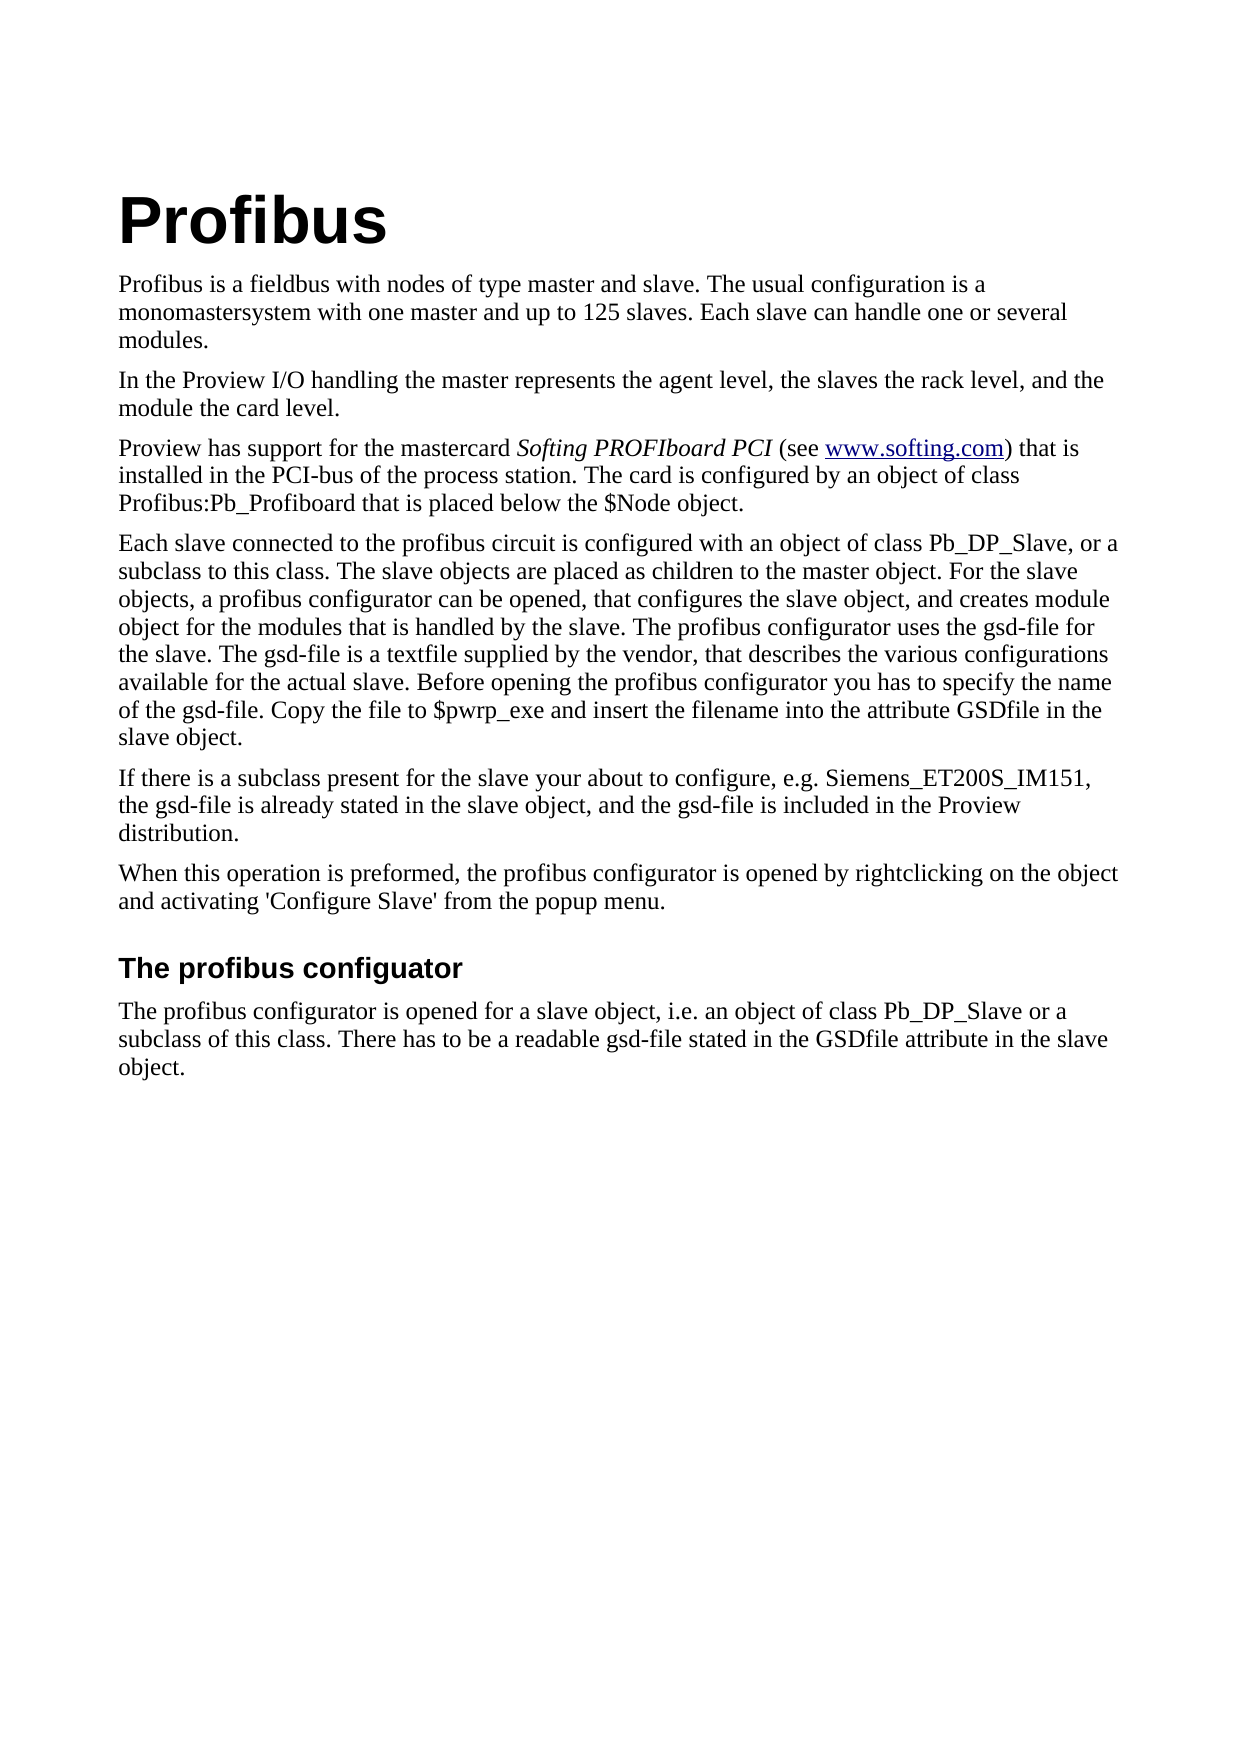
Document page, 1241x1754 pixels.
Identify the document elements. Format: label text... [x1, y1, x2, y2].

text If there is a subclass present for the slave your about to configure, e.g. Siemens_ET200S_IM151, the gsd-file is already stated in the slave object, and the gsd-file is included in the Proview distribution. [118, 764, 1122, 847]
text Each slave connected to the profibus circuit is configured with an object of class Pb_DP_Slave, or a subclass to this class. The slave objects are placed as children to the master object. For the slave objects, a profibus configurator can be opened, that configures the slave object, and creates module object for the modules that is handled by the slave. The profibus configurator uses the gsd-file for the slave. The gsd-file is a textfile supplied by the vendor, that describes the various configurations available for the actual slave. Before opening the profibus configurator you has to specify the name of the gsd-file. Copy the file to $pwrp_exe and insert the filename into the attribute GSDfile in the slave object. [118, 529, 1122, 751]
text Proview has support for the mastercard Softing PROFIboard PCI (see www.softing.com) that is installed in the PCI-bus of the process station. The card is configured by an object of class Profibus:Pb_Profiboard that is placed below the $Node object. [118, 434, 1122, 517]
text When this operation is preformed, the profibus configurator is opened by rightclicking on the object and activating 'Configure Slave' from the popup menu. [118, 859, 1122, 915]
text In the Proview I/O handling the master represents the agent level, the slaves the rack level, and the module the card level. [118, 366, 1122, 421]
subtitle Profibus [118, 183, 1122, 258]
text The profibus configurator is opened for a slave object, i.e. an object of class Pb_DP_Slave or a subclass of this class. There has to be a readable gsd-file stated in the GSDfile attribute in the slave object. [118, 997, 1122, 1080]
subtitle The profibus configuator [118, 952, 1122, 985]
text Profibus is a fieldbus with nodes of type master and slave. The usual configuration is a monomastersystem with one master and up to 125 slaves. Each slave can handle one or several modules. [118, 270, 1122, 353]
